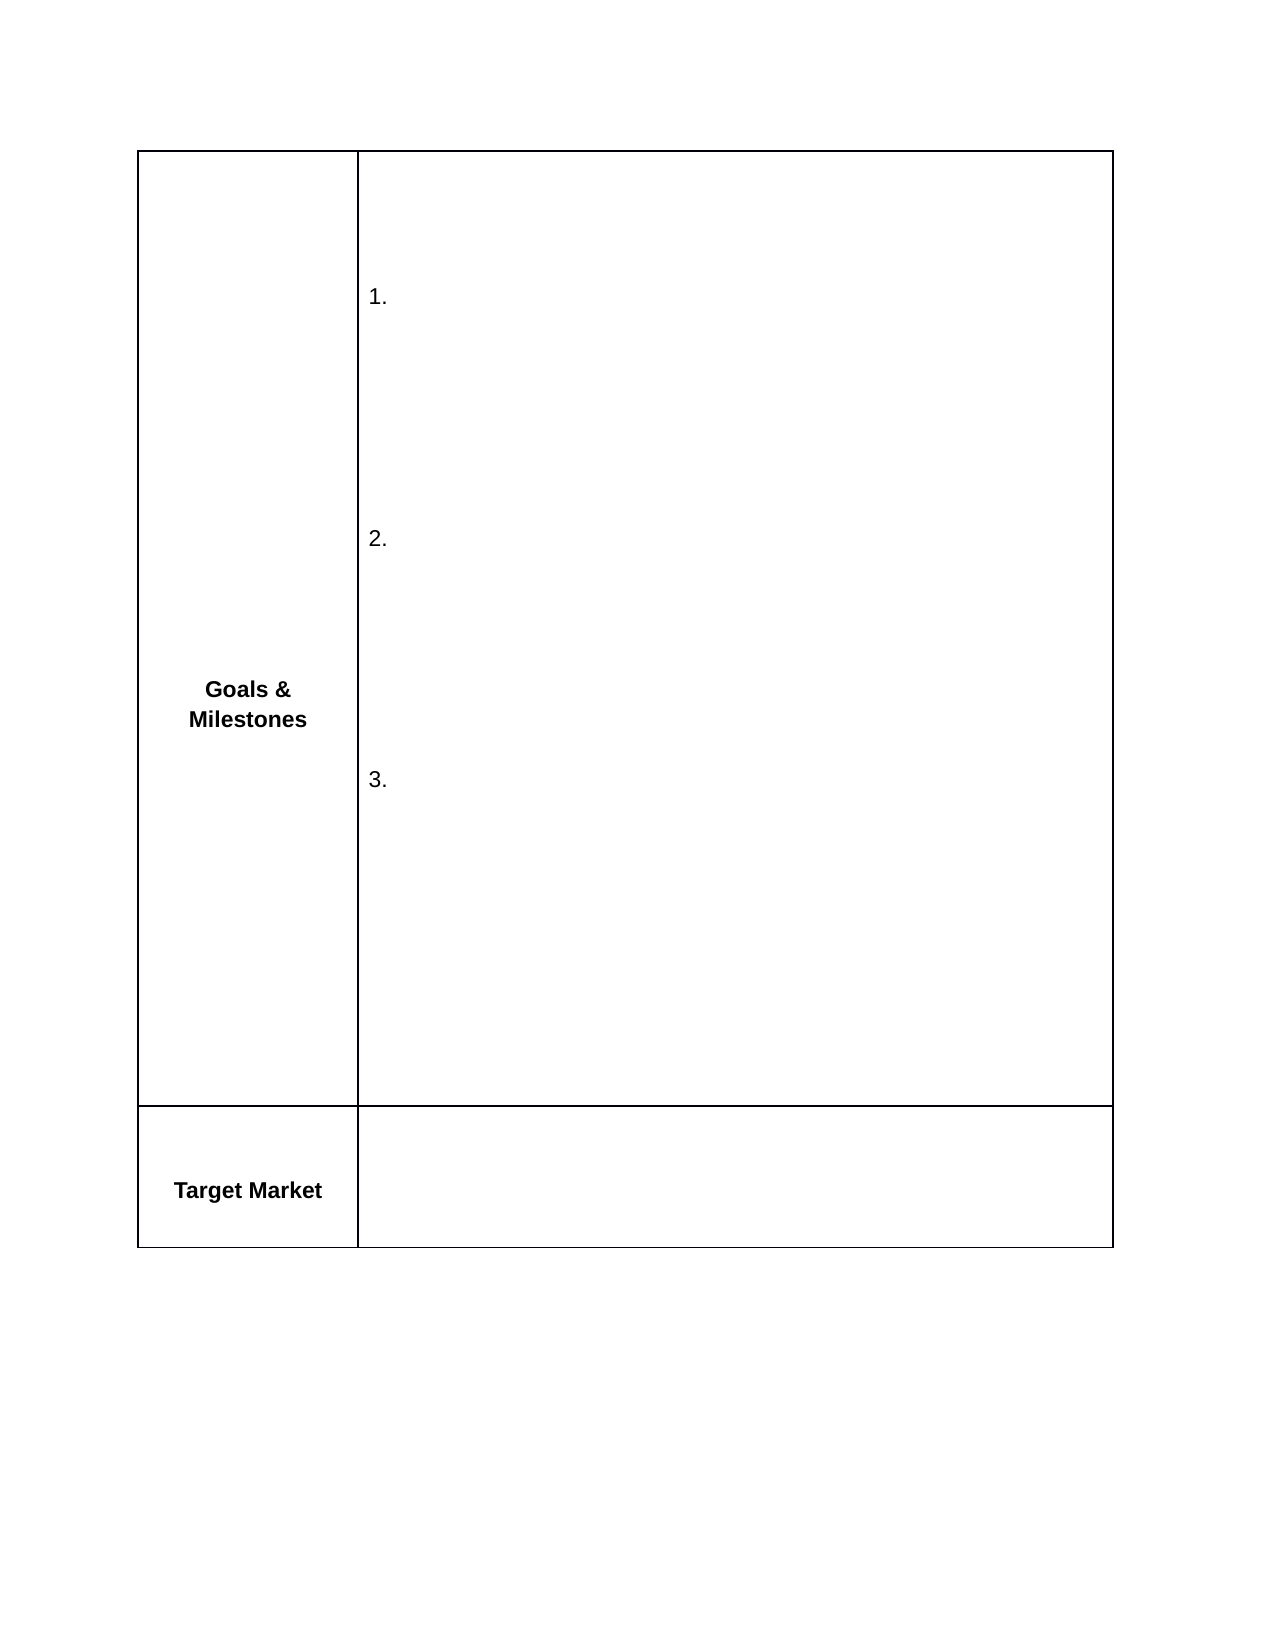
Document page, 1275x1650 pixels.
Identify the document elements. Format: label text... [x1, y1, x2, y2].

table_cell Goals & Milestones [139, 152, 357, 1105]
table_cell Target Market [139, 1107, 357, 1247]
table_cell [359, 1107, 1112, 1247]
table_cell 1. 2. 3. [359, 152, 1112, 1105]
